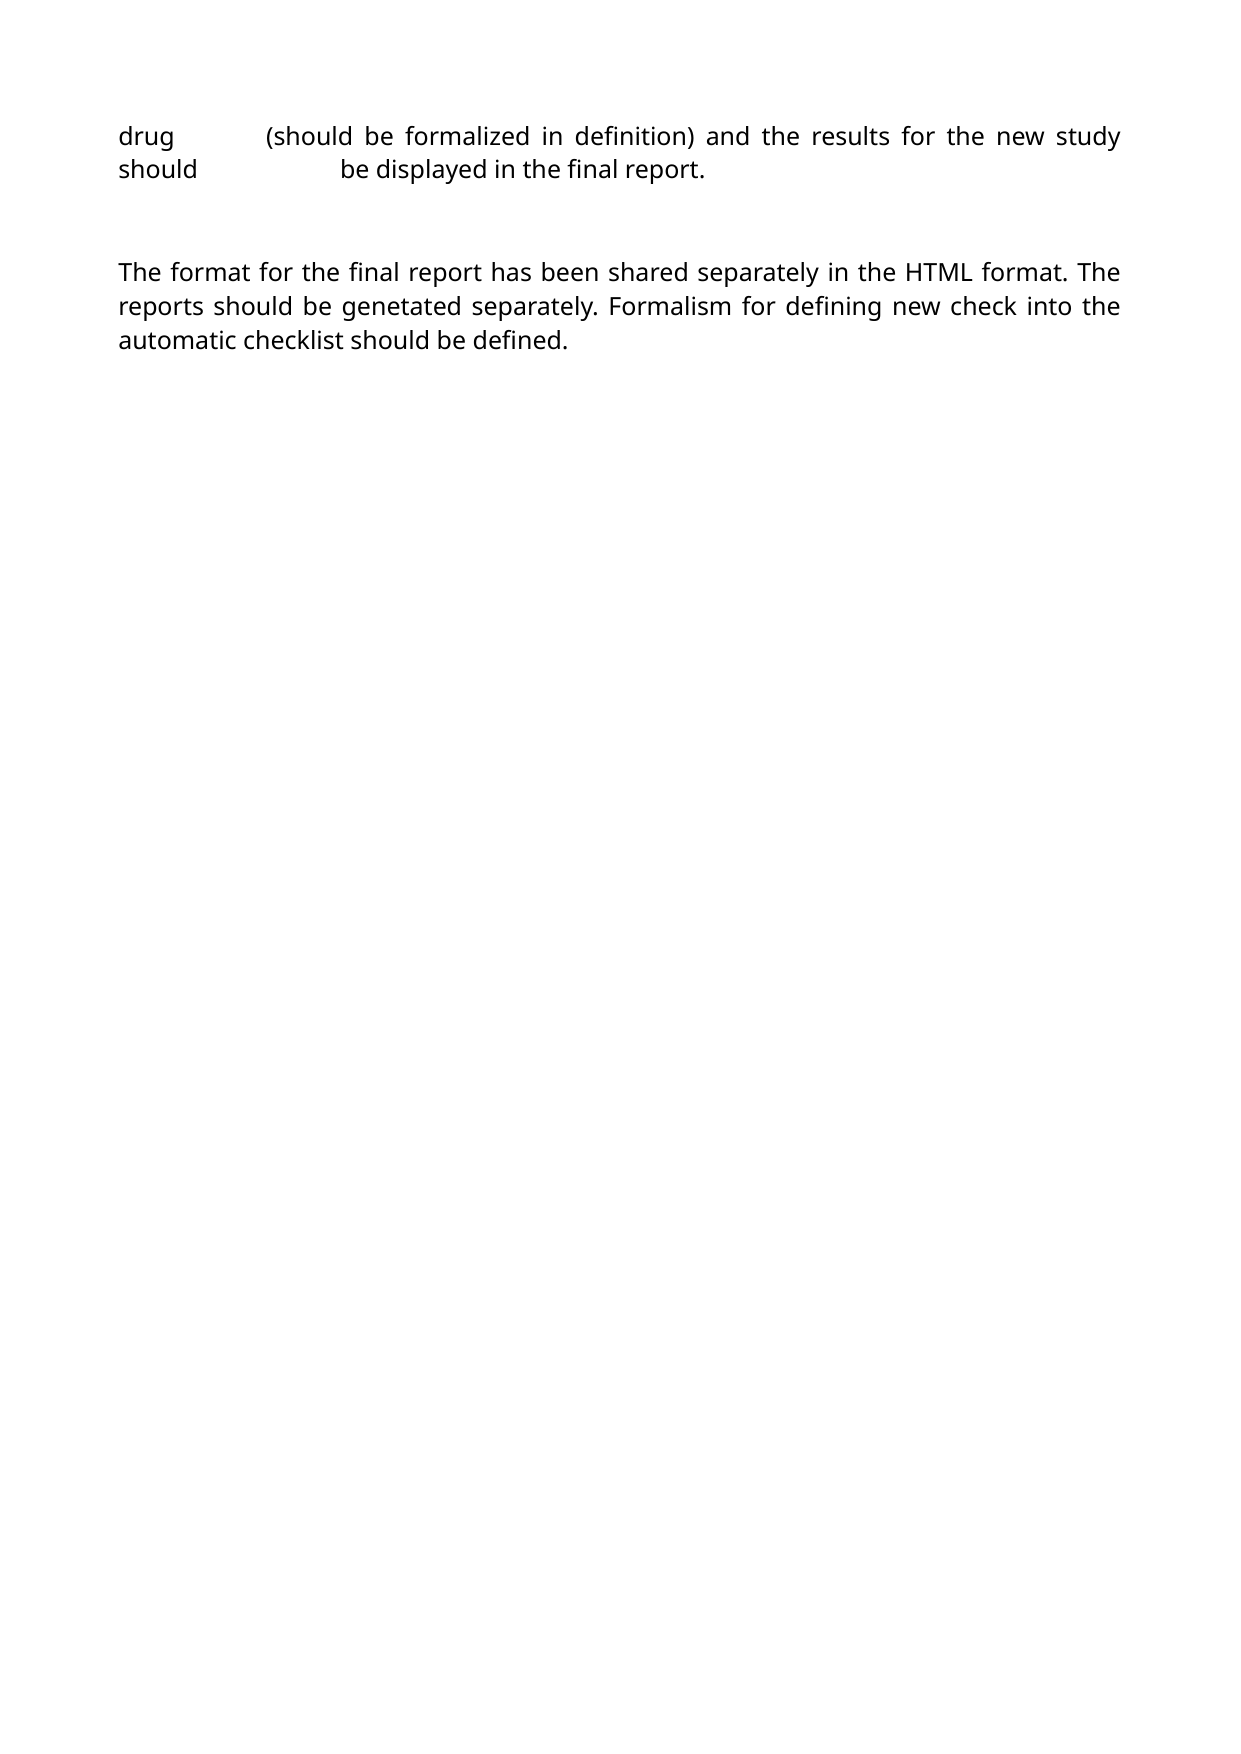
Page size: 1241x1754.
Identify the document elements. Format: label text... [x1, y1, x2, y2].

text The format for the final report has been shared separately in the HTML format. The reports should be genetated separately. Formalism for defining new check into the automatic checklist should be defined. [118, 254, 1122, 357]
text drug (should be formalized in definition) and the results for the new study should be displayed in the final report. [118, 118, 1122, 186]
